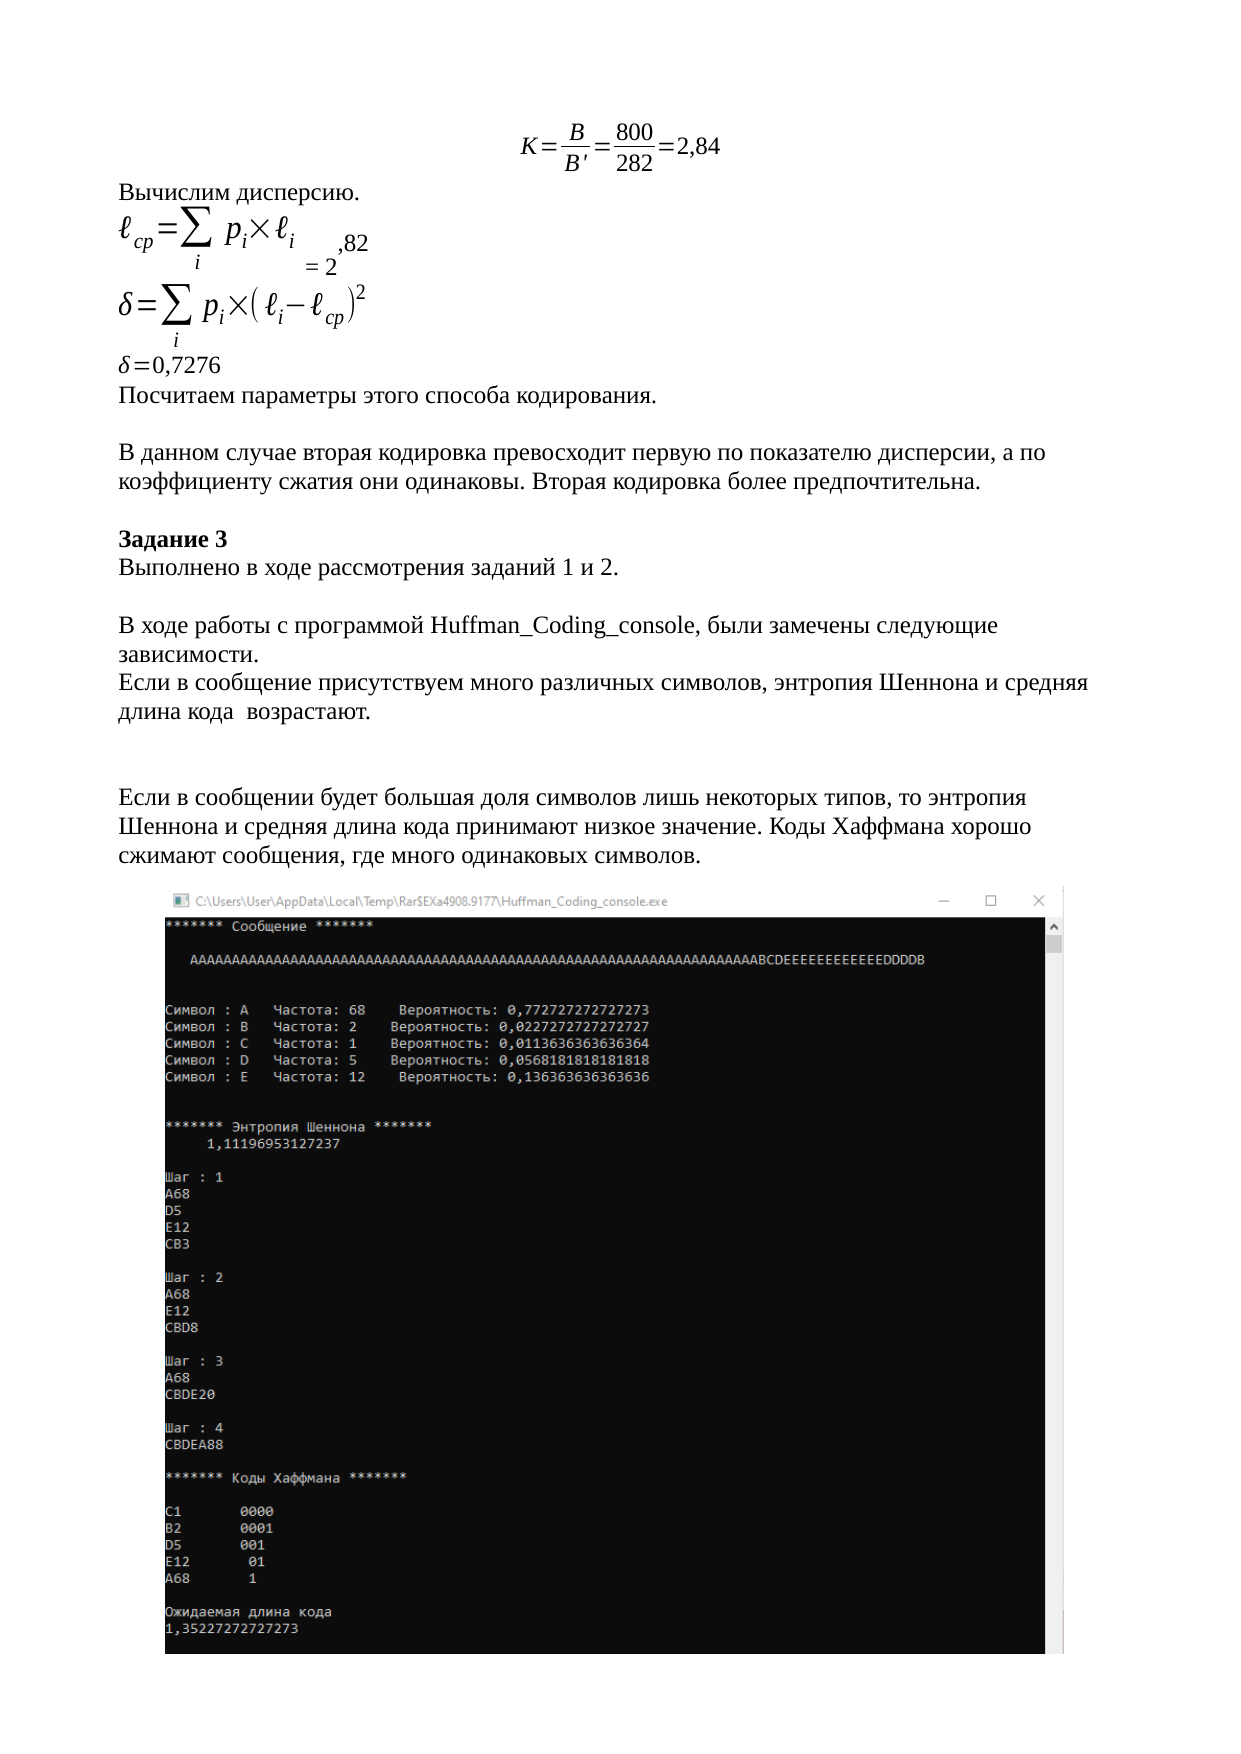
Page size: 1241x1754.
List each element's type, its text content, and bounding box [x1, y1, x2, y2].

text Задание 3 [118, 524, 1122, 552]
text Вычислим дисперсию. [118, 177, 1122, 206]
text Выполнено в ходе рассмотрения заданий 1 и 2. [118, 552, 1122, 581]
text Посчитаем параметры этого способа кодирования. [118, 380, 1122, 409]
text Если в сообщении будет большая доля символов лишь некоторых типов, то энтропия Шеннона и средняя длина кода принимают низкое значение. Коды Хаффмана хорошо сжимают сообщения, где много одинаковых символов. [118, 782, 1122, 869]
picture [165, 886, 1064, 1654]
text Если в сообщение присутствуем много различных символов, энтропия Шеннона и средняя длина кода возрастают. [118, 667, 1122, 725]
text = 2 [118, 206, 1122, 280]
text В ходе работы с программой Huffman_Coding_console, были замечены следующие зависимости. [118, 610, 1122, 667]
text В данном случае вторая кодировка превосходит первую по показателю дисперсии, а по коэффициенту сжатия они одинаковы. Вторая кодировка более предпочтительна. [118, 437, 1122, 495]
